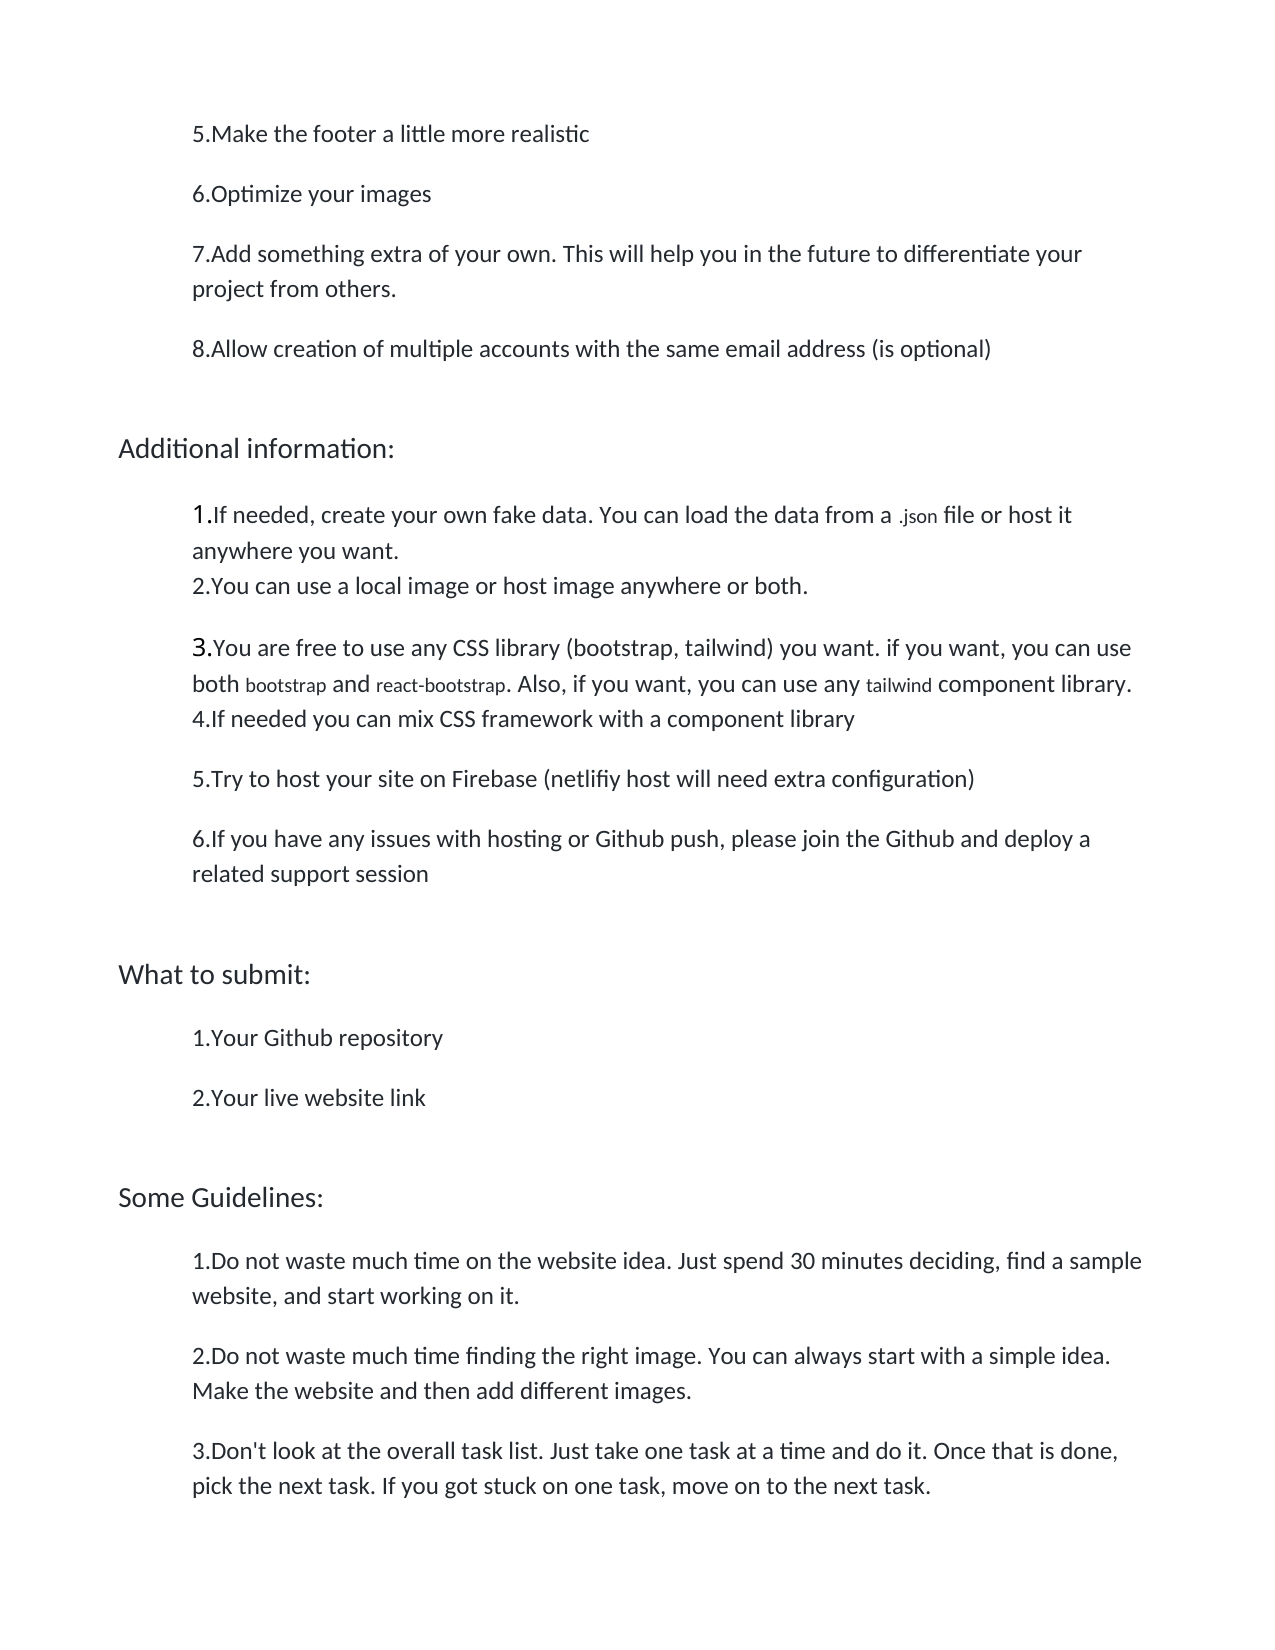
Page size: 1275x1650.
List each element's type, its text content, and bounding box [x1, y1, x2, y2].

list Your Github repository [118, 1022, 1157, 1053]
subtitle What to submit: [118, 956, 1157, 992]
list If needed you can mix CSS framework with a component library [118, 704, 1157, 734]
list You are free to use any CSS library (bootstrap, tailwind) you want. if you want, you can use both bootstrap and react-bootstrap. Also, if you want, you can use any tailwind component library. [118, 630, 1157, 699]
list Try to host your site on Firebase (netlifiy host will need extra configuration) [118, 764, 1157, 794]
list Do not waste much time on the website idea. Just spend 30 minutes deciding, find a sample website, and start working on it. [118, 1246, 1157, 1311]
list If needed, create your own fake data. You can load the data from a .json file or host it anywhere you want. [118, 497, 1157, 566]
list Don't look at the overall task list. Just take one task at a time and do it. Once that is done, pick the next task. If you got stuck on one task, move on to the next task. [118, 1436, 1157, 1501]
list Make the footer a little more realistic [118, 118, 1157, 149]
list You can use a local image or host image anywhere or both. [118, 570, 1157, 601]
list Allow creation of multiple accounts with the same email address (is optional) [118, 333, 1157, 364]
subtitle Additional information: [118, 431, 1157, 466]
list Your live website link [118, 1082, 1157, 1113]
subtitle Some Guidelines: [118, 1179, 1157, 1215]
list Add something extra of your own. This will help you in the future to differentiate your project from others. [118, 238, 1157, 304]
list If you have any issues with hosting or Github push, please join the Github and deploy a related support session [118, 824, 1157, 889]
list Optimize your images [118, 178, 1157, 209]
list Do not waste much time finding the right image. You can always start with a simple idea. Make the website and then add different images. [118, 1341, 1157, 1406]
